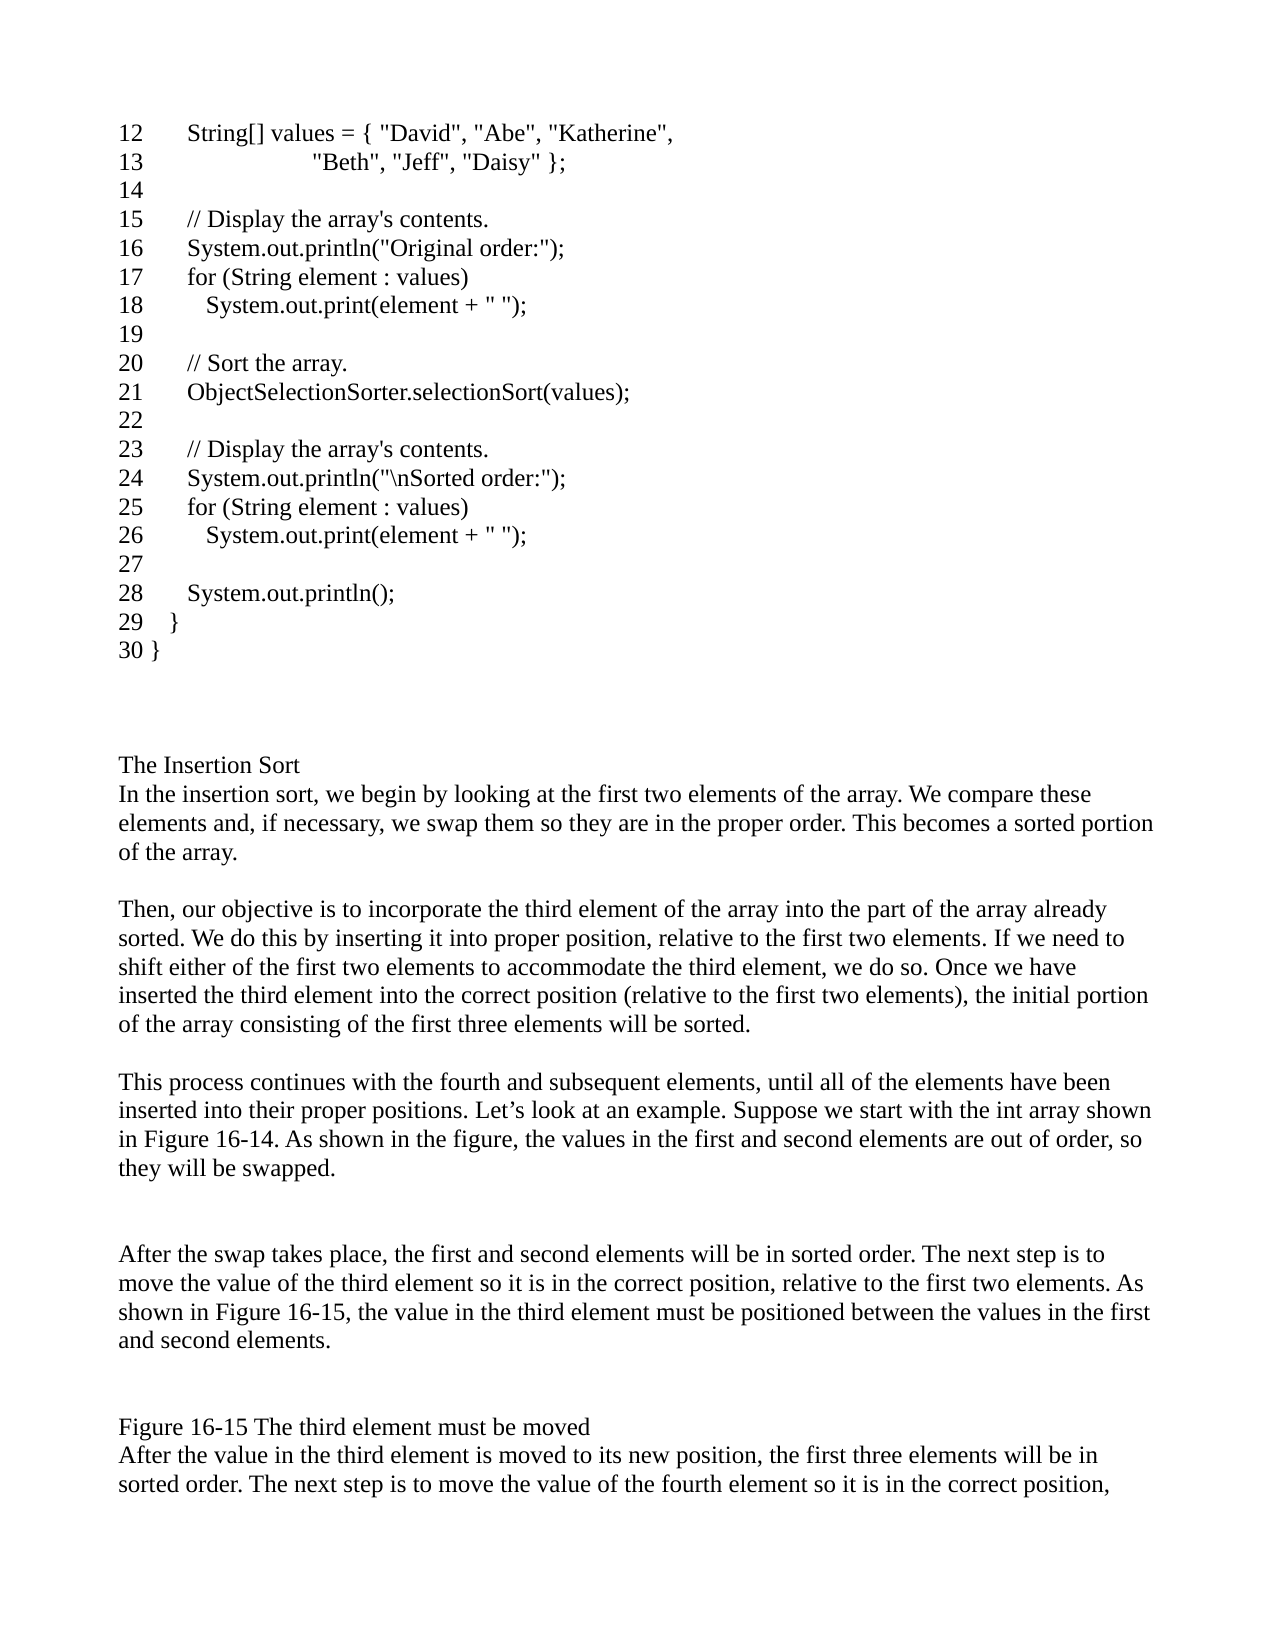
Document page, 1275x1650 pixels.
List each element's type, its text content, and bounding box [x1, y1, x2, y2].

text 25 for (String element : values) [118, 492, 1157, 521]
text 19 [118, 319, 1157, 348]
text The Insertion Sort [118, 751, 1157, 779]
text 12 String[] values = { "David", "Abe", "Katherine", [118, 118, 1157, 147]
text After the value in the third element is moved to its new position, the first three elements will be in sorted order. The next step is to move the value of the fourth element so it is in the correct position, [118, 1441, 1157, 1498]
text 26 System.out.print(element + " "); [118, 521, 1157, 549]
text This process continues with the fourth and subsequent elements, until all of the elements have been inserted into their proper positions. Let’s look at an example. Suppose we start with the int array shown in Figure 16-14. As shown in the figure, the values in the first and second elements are out of order, so they will be swapped. [118, 1067, 1157, 1182]
text 22 [118, 406, 1157, 434]
text Figure 16-15 The third element must be moved [118, 1412, 1157, 1441]
text 30 } [118, 636, 1157, 664]
text 13 "Beth", "Jeff", "Daisy" }; [118, 147, 1157, 176]
text 20 // Sort the array. [118, 348, 1157, 377]
text 24 System.out.println("\nSorted order:"); [118, 463, 1157, 492]
text 29 } [118, 607, 1157, 636]
text 21 ObjectSelectionSorter.selectionSort(values); [118, 377, 1157, 406]
text After the swap takes place, the first and second elements will be in sorted order. The next step is to move the value of the third element so it is in the correct position, relative to the first two elements. As shown in Figure 16-15, the value in the third element must be positioned between the values in the first and second elements. [118, 1239, 1157, 1354]
text 14 [118, 176, 1157, 204]
text 17 for (String element : values) [118, 262, 1157, 291]
text Then, our objective is to incorporate the third element of the array into the part of the array already sorted. We do this by inserting it into proper position, relative to the first two elements. If we need to shift either of the first two elements to accommodate the third element, we do so. Once we have inserted the third element into the correct position (relative to the first two elements), the initial portion of the array consisting of the first three elements will be sorted. [118, 894, 1157, 1038]
text 27 [118, 549, 1157, 578]
text 16 System.out.println("Original order:"); [118, 233, 1157, 262]
text 28 System.out.println(); [118, 578, 1157, 607]
text In the insertion sort, we begin by looking at the first two elements of the array. We compare these elements and, if necessary, we swap them so they are in the proper order. This becomes a sorted portion of the array. [118, 779, 1157, 866]
text 15 // Display the array's contents. [118, 204, 1157, 233]
text 18 System.out.print(element + " "); [118, 291, 1157, 319]
text 23 // Display the array's contents. [118, 434, 1157, 463]
